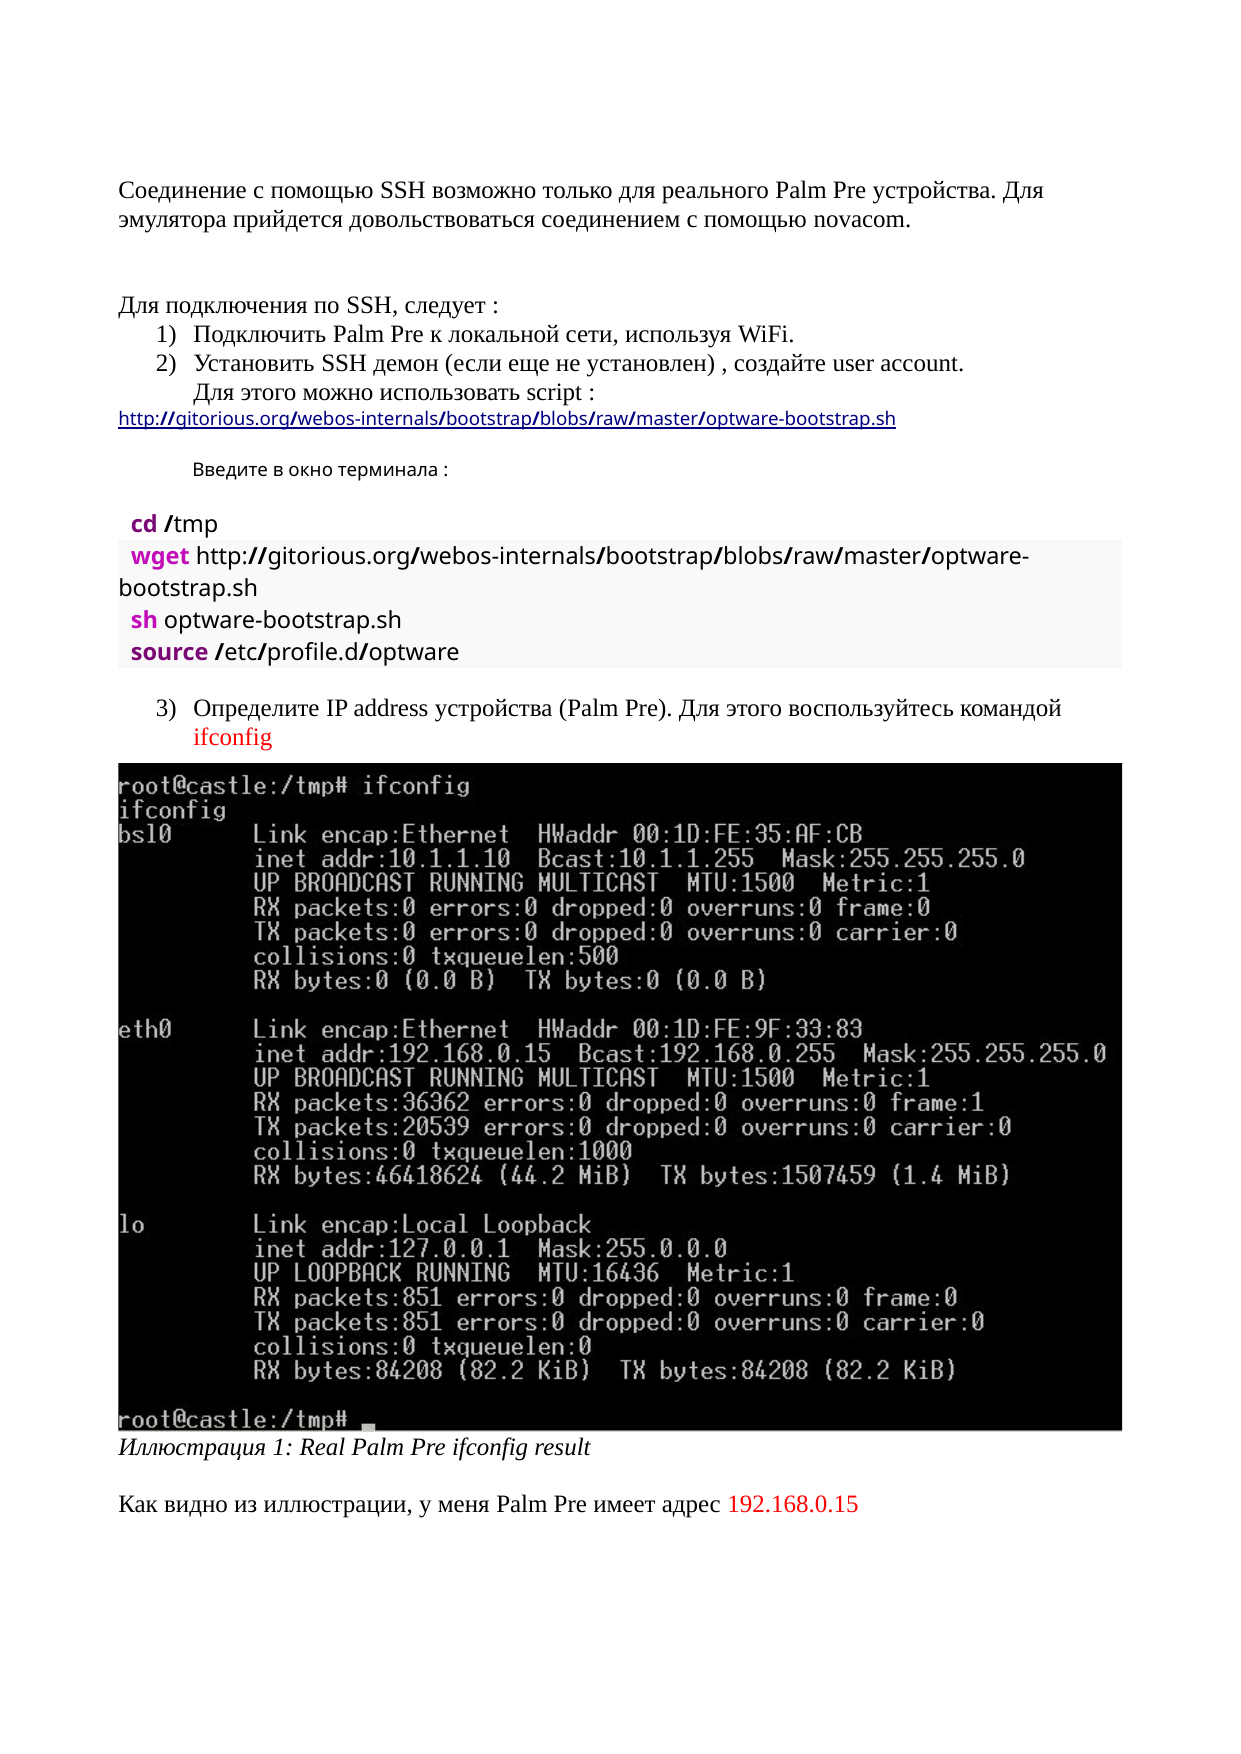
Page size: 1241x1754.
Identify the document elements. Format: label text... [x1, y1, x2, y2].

text source /etc/profile.d/optware [118, 636, 1122, 668]
list Для этого можно использовать script : [156, 377, 1122, 406]
text Введите в окно терминала : [81, 457, 1122, 482]
list http://gitorious.org/webos-internals/bootstrap/blobs/raw/master/optware-bootstrap.sh [81, 406, 1122, 431]
list Подключить Palm Pre к локальной сети, используя WiFi. [156, 319, 1122, 348]
list Установить SSH демон (если еще не установлен) , создайте user account. [156, 348, 1122, 377]
text Как видно из иллюстрации, у меня Palm Pre имеет адрес 192.168.0.15 [118, 1489, 1122, 1518]
text Соединение с помощью SSH возможно только для реального Palm Pre устройства. Для эмулятора прийдется довольствоваться соединением с помощью novacom. [118, 176, 1122, 233]
text wget http://gitorious.org/webos-internals/bootstrap/blobs/raw/master/optware-bootstrap.sh [118, 540, 1122, 604]
text cd /tmp [81, 508, 1122, 540]
text Иллюстрация 1: Real Palm Pre ifconfig result [118, 1432, 1122, 1460]
text Для подключения по SSH, следует : [118, 291, 1122, 319]
text sh optware-bootstrap.sh [118, 604, 1122, 636]
picture [118, 763, 1123, 1432]
list Определите IP address устройства (Palm Pre). Для этого воспользуйтесь командой ifconfig [156, 693, 1122, 751]
